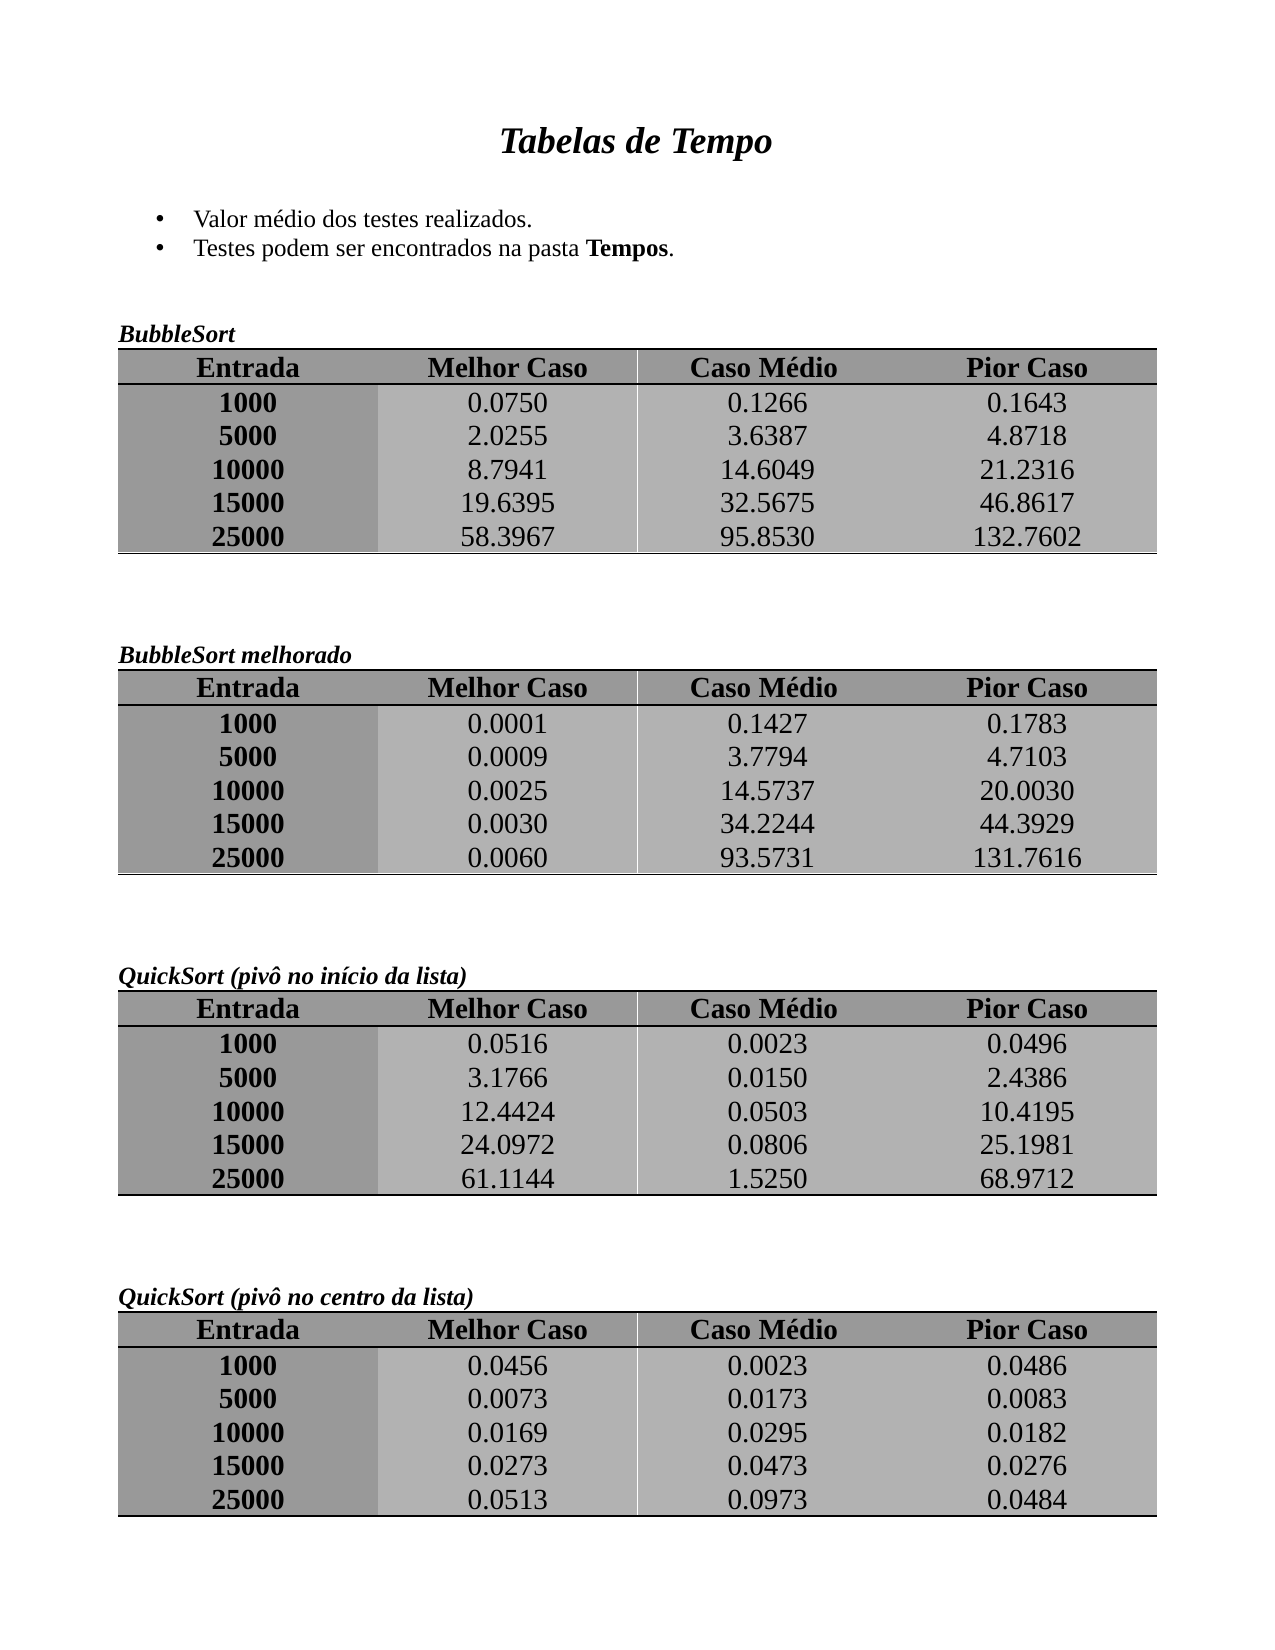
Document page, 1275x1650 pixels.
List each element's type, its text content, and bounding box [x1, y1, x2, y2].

table_cell 0.0182 [897, 1415, 1157, 1448]
table_header Melhor Caso [378, 350, 637, 383]
table_cell 15000 [118, 806, 378, 840]
table_cell 0.0973 [638, 1482, 897, 1515]
table_cell 0.0273 [378, 1448, 637, 1482]
table_cell 2.4386 [897, 1060, 1157, 1094]
table_cell 44.3929 [897, 806, 1157, 840]
table_cell 0.0009 [378, 739, 637, 773]
table_cell 25000 [118, 1482, 378, 1515]
table_cell 1000 [118, 1027, 378, 1060]
table_cell 0.0806 [638, 1127, 897, 1161]
table_header Entrada [118, 992, 378, 1025]
table_header Melhor Caso [378, 671, 637, 704]
table_cell 0.0484 [897, 1482, 1157, 1515]
table_cell 61.1144 [378, 1161, 637, 1194]
table_cell 14.6049 [638, 452, 897, 485]
table_cell 10000 [118, 773, 378, 806]
table_cell 25000 [118, 840, 378, 873]
table_cell 4.7103 [897, 739, 1157, 773]
table_cell 0.1783 [897, 706, 1157, 739]
table_cell 10000 [118, 1415, 378, 1448]
table_cell 0.0503 [638, 1094, 897, 1127]
text BubbleSort [118, 319, 1157, 348]
table_cell 58.3967 [378, 519, 637, 552]
table_cell 4.8718 [897, 418, 1157, 452]
table_cell 0.1427 [638, 706, 897, 739]
table_cell 10000 [118, 1094, 378, 1127]
table_cell 34.2244 [638, 806, 897, 840]
table_cell 2.0255 [378, 418, 637, 452]
table_cell 5000 [118, 1060, 378, 1094]
list Valor médio dos testes realizados. [156, 204, 1157, 233]
table_cell 14.5737 [638, 773, 897, 806]
table_cell 5000 [118, 418, 378, 452]
table_header Melhor Caso [378, 1313, 637, 1346]
table_cell 1000 [118, 1348, 378, 1381]
table_cell 10.4195 [897, 1094, 1157, 1127]
list Testes podem ser encontrados na pasta Tempos. [156, 233, 1157, 262]
table_cell 1000 [118, 385, 378, 418]
table_cell 0.0486 [897, 1348, 1157, 1381]
table_cell 21.2316 [897, 452, 1157, 485]
table_cell 0.1266 [638, 385, 897, 418]
table_header Pior Caso [897, 350, 1157, 383]
table_cell 0.0750 [378, 385, 637, 418]
table_cell 0.0023 [638, 1348, 897, 1381]
table_cell 0.0030 [378, 806, 637, 840]
table_header Caso Médio [638, 1313, 897, 1346]
table_cell 68.9712 [897, 1161, 1157, 1194]
table_cell 46.8617 [897, 485, 1157, 519]
table_cell 0.0276 [897, 1448, 1157, 1482]
table_header Melhor Caso [378, 992, 637, 1025]
table_cell 0.0073 [378, 1381, 637, 1415]
table_cell 0.0169 [378, 1415, 637, 1448]
table_cell 0.0060 [378, 840, 637, 873]
text Tabelas de Tempo [118, 118, 1157, 161]
table_cell 10000 [118, 452, 378, 485]
table_cell 131.7616 [897, 840, 1157, 873]
table_cell 5000 [118, 1381, 378, 1415]
table_cell 0.0473 [638, 1448, 897, 1482]
table_cell 93.5731 [638, 840, 897, 873]
table_cell 0.0001 [378, 706, 637, 739]
table_cell 32.5675 [638, 485, 897, 519]
table_cell 1000 [118, 706, 378, 739]
table_cell 15000 [118, 485, 378, 519]
table_cell 15000 [118, 1127, 378, 1161]
table_header Entrada [118, 671, 378, 704]
table_cell 0.0516 [378, 1027, 637, 1060]
table_cell 3.6387 [638, 418, 897, 452]
table_cell 0.0496 [897, 1027, 1157, 1060]
table_cell 25000 [118, 1161, 378, 1194]
table_header Pior Caso [897, 1313, 1157, 1346]
table_cell 0.0150 [638, 1060, 897, 1094]
table_cell 1.5250 [638, 1161, 897, 1194]
table_cell 8.7941 [378, 452, 637, 485]
table_cell 25000 [118, 519, 378, 552]
table_cell 95.8530 [638, 519, 897, 552]
table_cell 3.7794 [638, 739, 897, 773]
table_cell 5000 [118, 739, 378, 773]
text BubbleSort melhorado [118, 640, 1157, 669]
table_cell 0.1643 [897, 385, 1157, 418]
table_cell 24.0972 [378, 1127, 637, 1161]
table_cell 20.0030 [897, 773, 1157, 806]
table_header Caso Médio [638, 992, 897, 1025]
text QuickSort (pivô no centro da lista) [118, 1282, 1157, 1311]
table_cell 0.0025 [378, 773, 637, 806]
table_header Pior Caso [897, 992, 1157, 1025]
table_header Caso Médio [638, 671, 897, 704]
table_cell 0.0023 [638, 1027, 897, 1060]
table_cell 19.6395 [378, 485, 637, 519]
table_cell 25.1981 [897, 1127, 1157, 1161]
table_header Pior Caso [897, 671, 1157, 704]
table_cell 15000 [118, 1448, 378, 1482]
table_header Caso Médio [638, 350, 897, 383]
table_cell 0.0295 [638, 1415, 897, 1448]
table_cell 0.0456 [378, 1348, 637, 1381]
table_cell 0.0513 [378, 1482, 637, 1515]
table_cell 3.1766 [378, 1060, 637, 1094]
table_cell 0.0083 [897, 1381, 1157, 1415]
text QuickSort (pivô no início da lista) [118, 961, 1157, 990]
table_cell 0.0173 [638, 1381, 897, 1415]
table_header Entrada [118, 350, 378, 383]
table_cell 12.4424 [378, 1094, 637, 1127]
table_header Entrada [118, 1313, 378, 1346]
table_cell 132.7602 [897, 519, 1157, 552]
